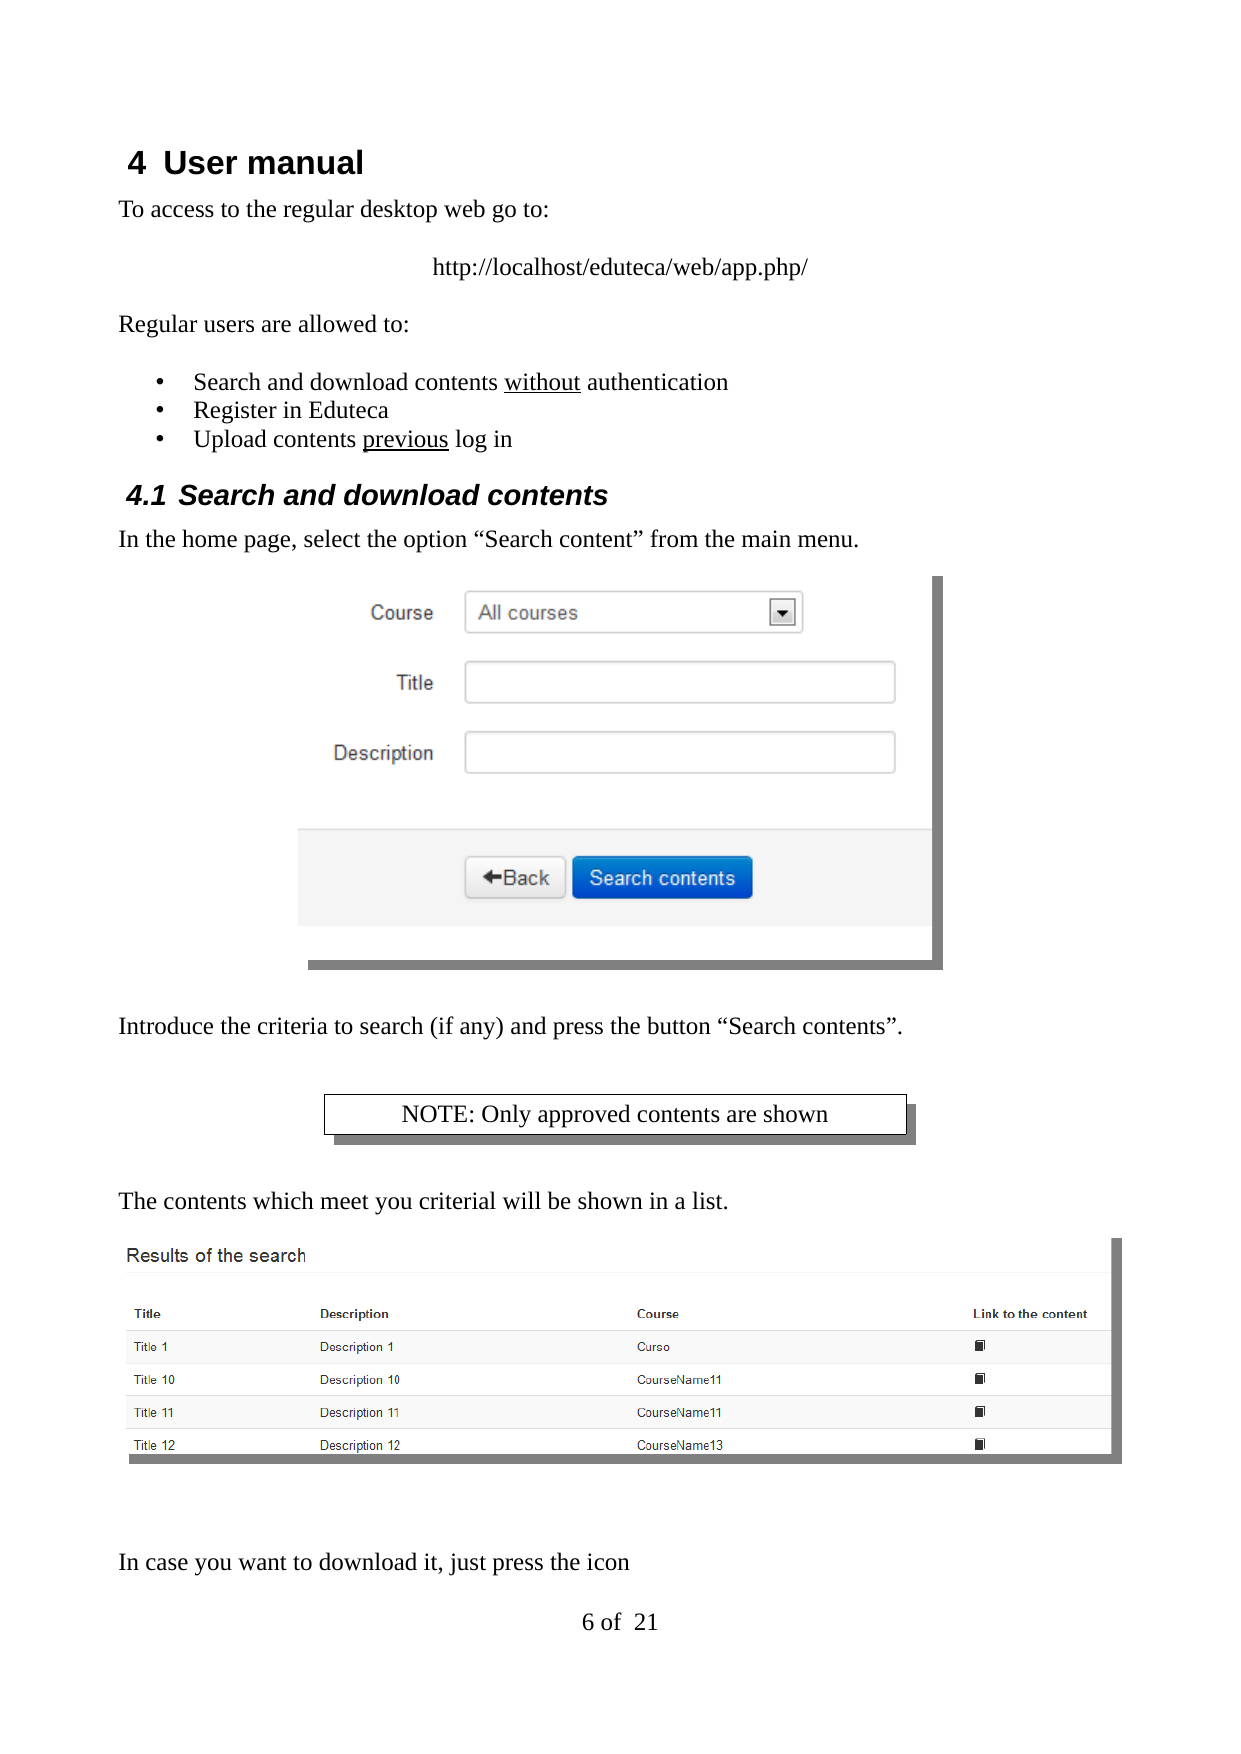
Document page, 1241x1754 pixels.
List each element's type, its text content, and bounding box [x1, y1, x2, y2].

picture [118, 1227, 1112, 1454]
text http://localhost/eduteca/web/app.php/ [118, 252, 1122, 281]
subtitle User manual [118, 143, 1122, 182]
text In the home page, select the option “Search content” from the main menu. [118, 524, 1122, 553]
text In case you want to download it, just press the icon [118, 1547, 1122, 1575]
text Introduce the criteria to search (if any) and press the button “Search contents”. [118, 1011, 1122, 1040]
list Upload contents previous log in [156, 424, 1122, 453]
subtitle Search and download contents [118, 478, 1122, 512]
list Register in Eduteca [156, 396, 1122, 424]
text Regular users are allowed to: [118, 309, 1122, 338]
text To access to the regular desktop web go to: [118, 194, 1122, 223]
picture [297, 565, 933, 960]
text The contents which meet you criterial will be shown in a list. [118, 1186, 1122, 1215]
list Search and download contents without authentication [156, 367, 1122, 396]
table_header NOTE: Only approved contents are shown [325, 1095, 906, 1134]
